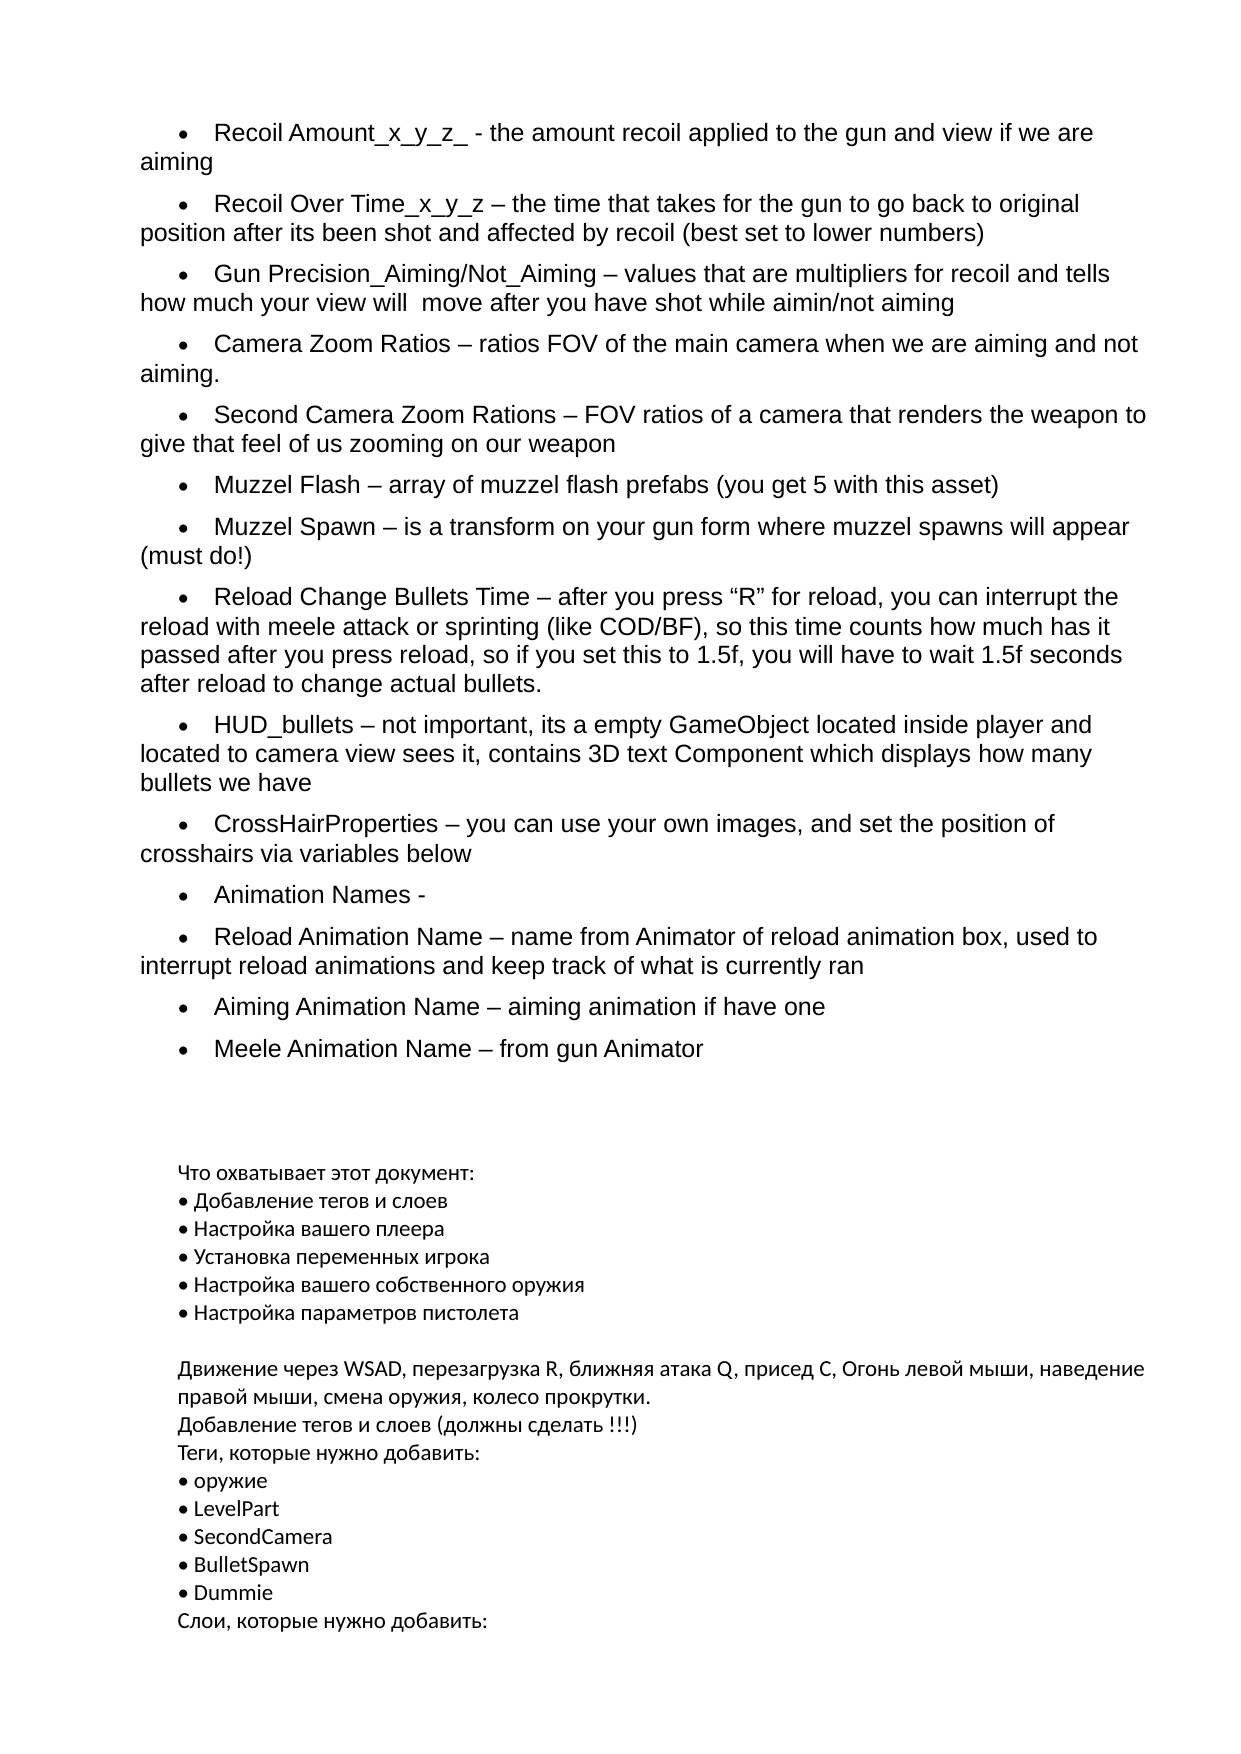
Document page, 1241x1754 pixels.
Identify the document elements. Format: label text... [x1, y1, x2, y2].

text • Dummie [177, 1578, 1152, 1606]
text • оружие [177, 1466, 1152, 1494]
text • BulletSpawn [177, 1550, 1152, 1578]
text Теги, которые нужно добавить: [177, 1438, 1152, 1466]
list Animation Names - [140, 880, 1152, 909]
list Second Camera Zoom Rations – FOV ratios of a camera that renders the weapon to give that feel of us zooming on our weapon [140, 400, 1152, 458]
list Aiming Animation Name – aiming animation if have one [140, 992, 1152, 1021]
list Meele Animation Name – from gun Animator [140, 1033, 1152, 1063]
text • Настройка вашего собственного оружия [177, 1270, 1152, 1298]
list Reload Change Bullets Time – after you press “R” for reload, you can interrupt the reload with meele attack or sprinting (like COD/BF), so this time counts how much has it passed after you press reload, so if you set this to 1.5f, you will have to wait 1.5f seconds after reload to change actual bullets. [140, 582, 1152, 698]
text Добавление тегов и слоев (должны сделать !!!) [177, 1410, 1152, 1438]
list Recoil Over Time_x_y_z – the time that takes for the gun to go back to original position after its been shot and affected by recoil (best set to lower numbers) [140, 188, 1152, 246]
text • LevelPart [177, 1494, 1152, 1522]
text • Настройка вашего плеера [177, 1214, 1152, 1242]
text Слои, которые нужно добавить: [177, 1606, 1152, 1634]
text Движение через WSAD, перезагрузка R, ближняя атака Q, присед C, Огонь левой мыши, наведение правой мыши, смена оружия, колесо прокрутки. [177, 1326, 1152, 1410]
list Reload Animation Name – name from Animator of reload animation box, used to interrupt reload animations and keep track of what is currently ran [140, 921, 1152, 979]
list Recoil Amount_x_y_z_ - the amount recoil applied to the gun and view if we are aiming [140, 118, 1152, 176]
list HUD_bullets – not important, its a empty GameObject located inside player and located to camera view sees it, contains 3D text Component which displays how many bullets we have [140, 710, 1152, 797]
text • Установка переменных игрока [177, 1242, 1152, 1270]
list Camera Zoom Ratios – ratios FOV of the main camera when we are aiming and not aiming. [140, 329, 1152, 387]
text • Добавление тегов и слоев [177, 1186, 1152, 1214]
list CrossHairProperties – you can use your own images, and set the position of crosshairs via variables below [140, 809, 1152, 867]
text • SecondCamera [177, 1522, 1152, 1550]
list Gun Precision_Aiming/Not_Aiming – values that are multipliers for recoil and tells how much your view will move after you have shot while aimin/not aiming [140, 259, 1152, 317]
list Muzzel Spawn – is a transform on your gun form where muzzel spawns will appear (must do!) [140, 512, 1152, 570]
text • Настройка параметров пистолета [177, 1298, 1152, 1326]
text Что охватывает этот документ: [177, 1158, 1152, 1186]
list Muzzel Flash – array of muzzel flash prefabs (you get 5 with this asset) [140, 470, 1152, 499]
